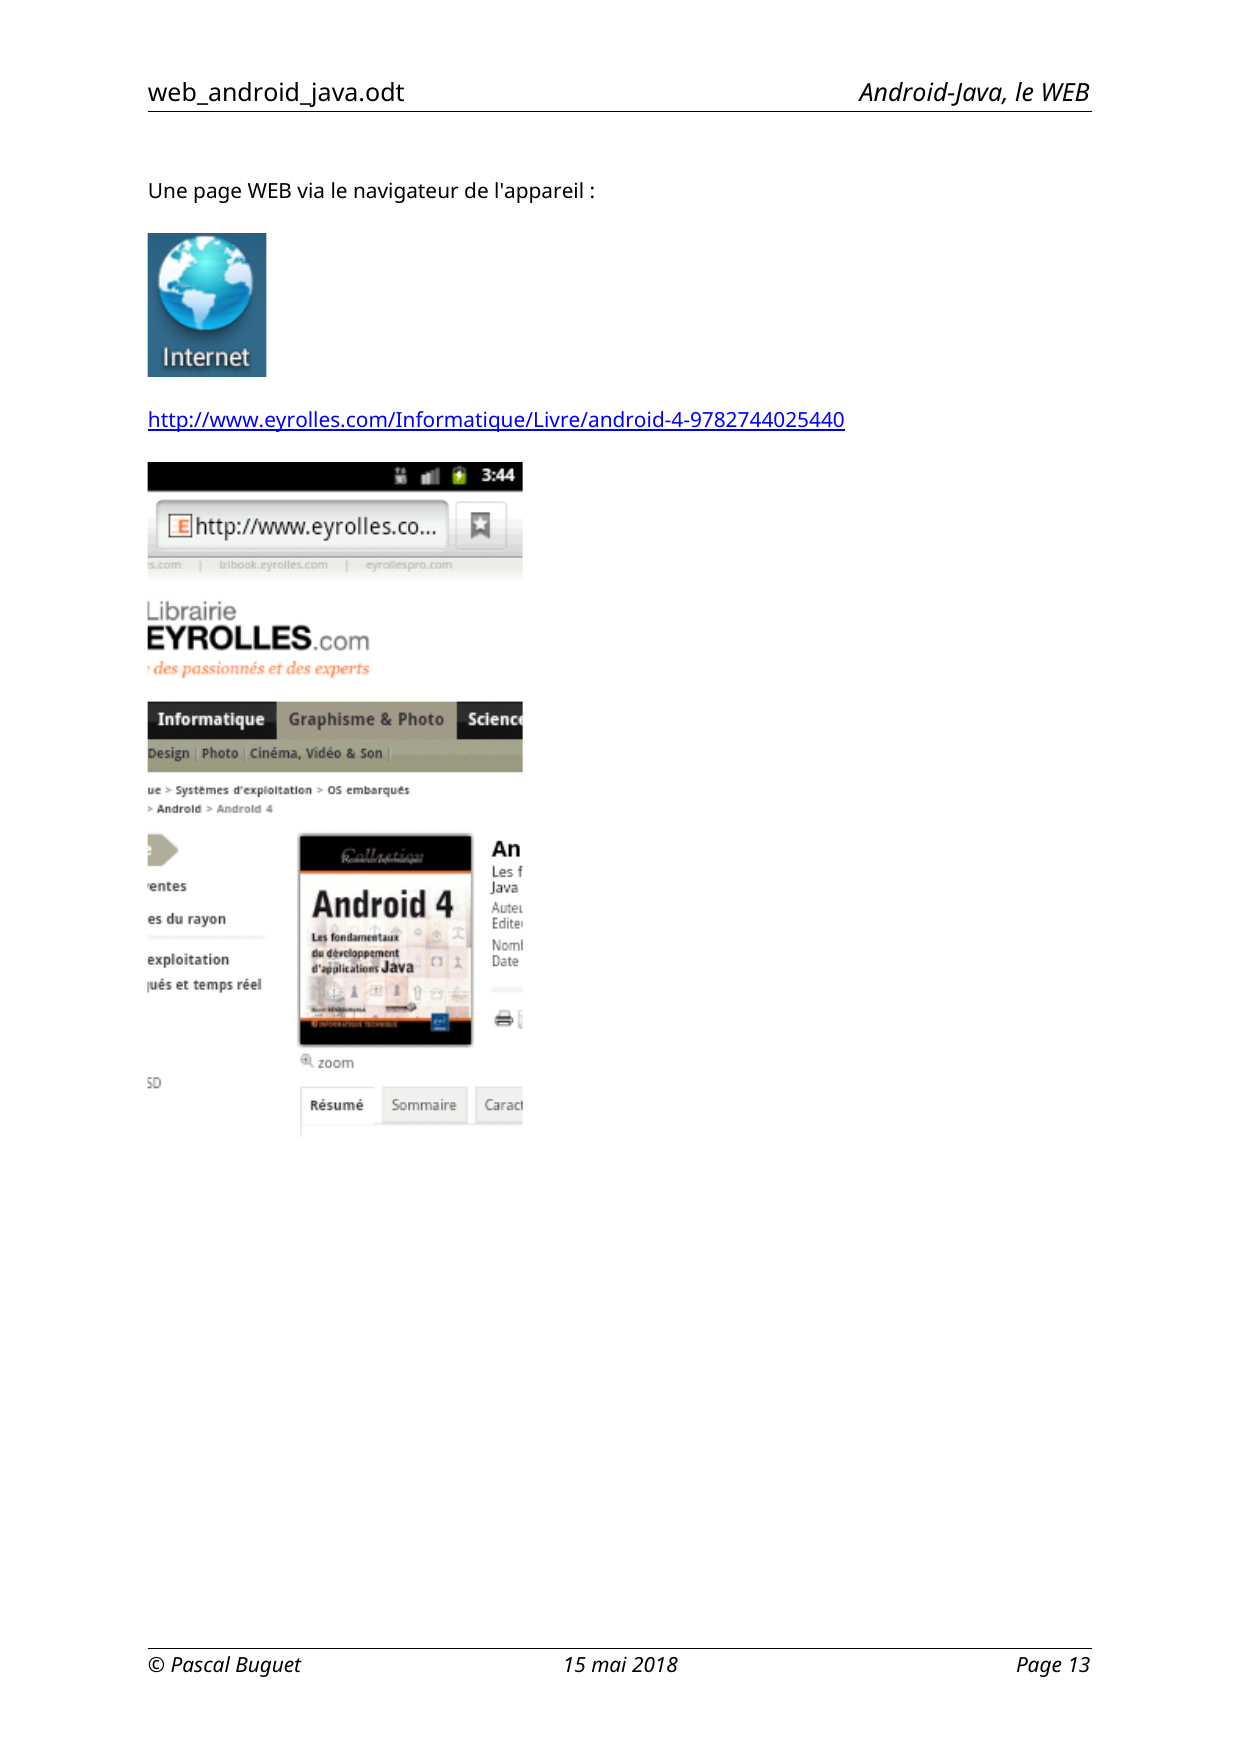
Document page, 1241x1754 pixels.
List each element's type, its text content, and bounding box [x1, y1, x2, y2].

picture [147, 233, 267, 377]
text http://www.eyrolles.com/Informatique/Livre/android-4-9782744025440 [148, 405, 1092, 434]
text Une page WEB via le navigateur de l'appareil : [148, 176, 1092, 204]
picture [147, 462, 523, 1137]
